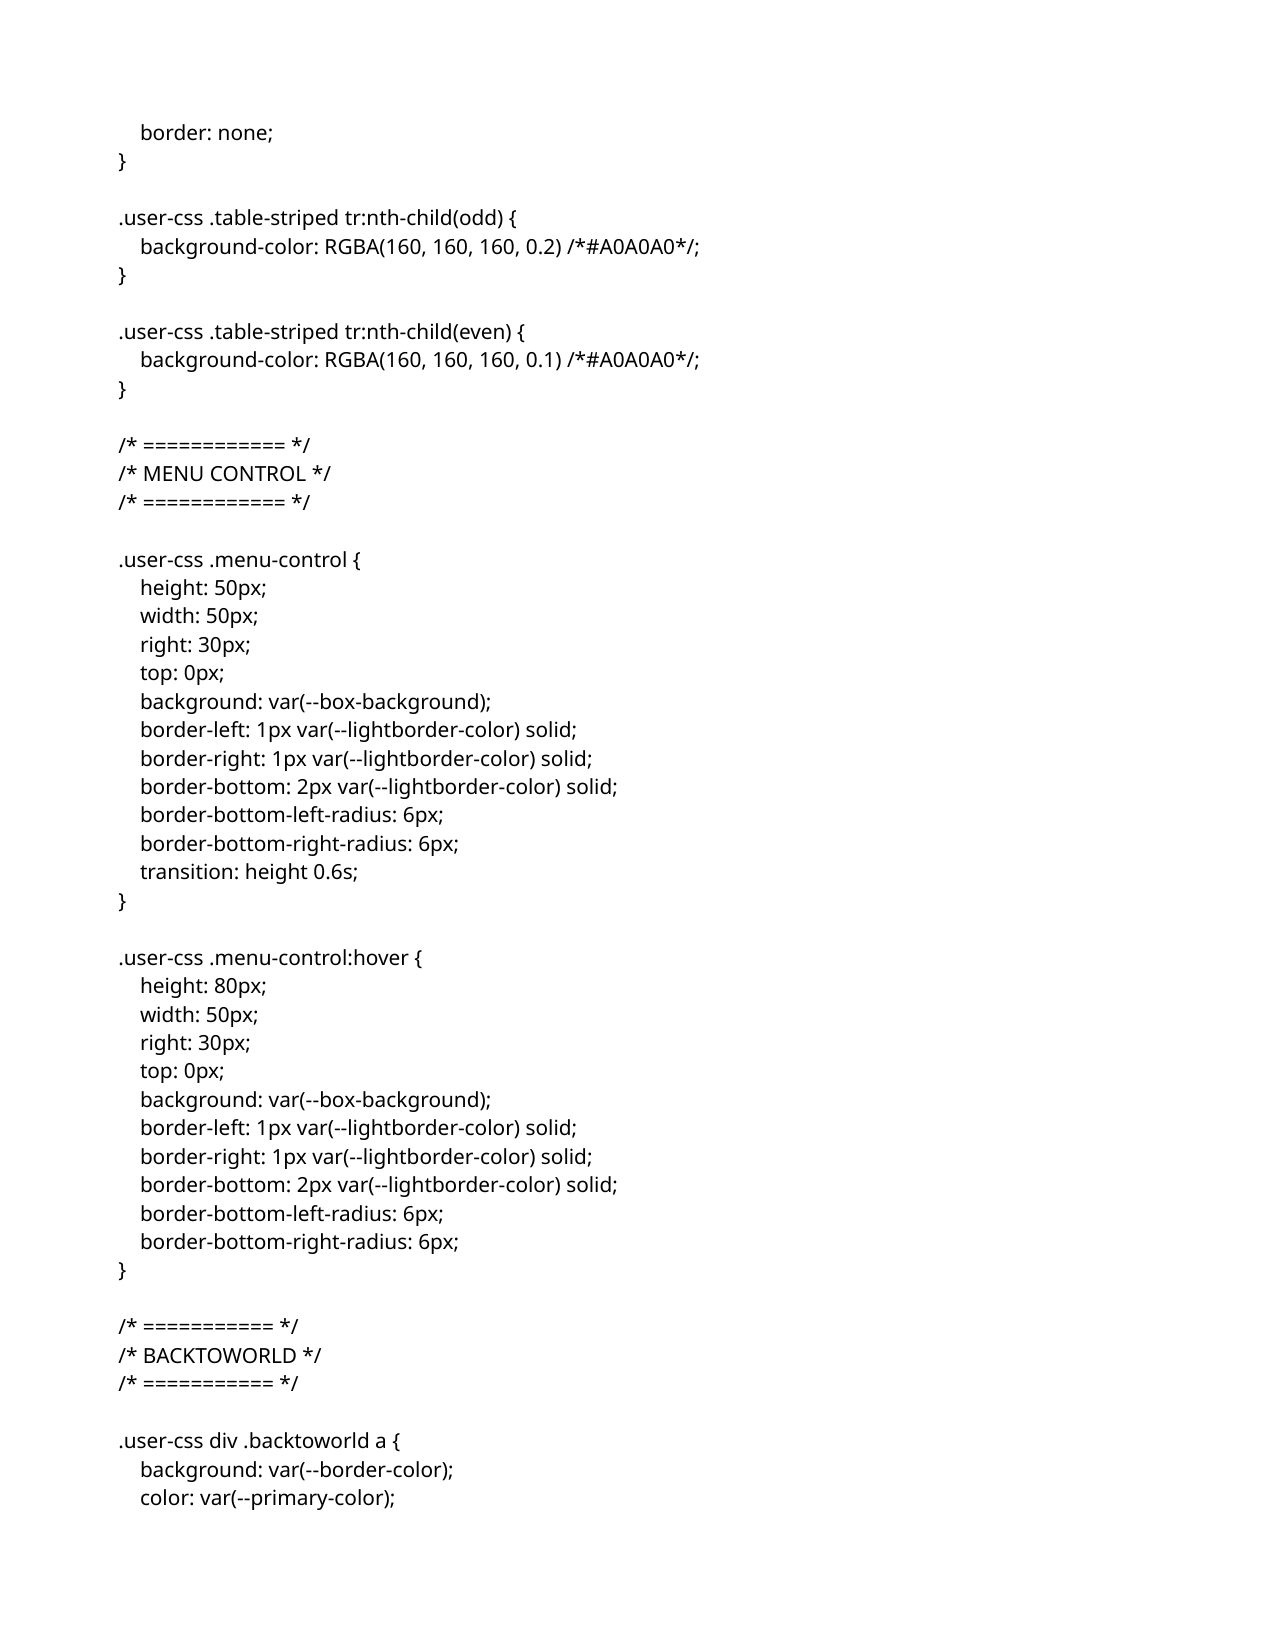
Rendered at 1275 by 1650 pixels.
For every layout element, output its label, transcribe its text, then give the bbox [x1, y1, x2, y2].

text /* =========== */ [118, 1312, 1157, 1341]
text right: 30px; [118, 630, 1157, 658]
text .user-css .menu-control:hover { [118, 943, 1157, 971]
text /* =========== */ [118, 1369, 1157, 1398]
text /* BACKTOWORLD */ [118, 1341, 1157, 1369]
text border-bottom-left-radius: 6px; [118, 801, 1157, 829]
text } [118, 374, 1157, 402]
text .user-css .menu-control { [118, 545, 1157, 573]
text /* ============ */ [118, 488, 1157, 516]
text height: 80px; [118, 971, 1157, 1000]
text height: 50px; [118, 573, 1157, 602]
text right: 30px; [118, 1028, 1157, 1057]
text border-bottom-right-radius: 6px; [118, 1227, 1157, 1256]
text width: 50px; [118, 1000, 1157, 1028]
text width: 50px; [118, 602, 1157, 630]
text } [118, 260, 1157, 289]
text border-right: 1px var(--lightborder-color) solid; [118, 1142, 1157, 1170]
text border-left: 1px var(--lightborder-color) solid; [118, 1113, 1157, 1142]
text border-bottom-right-radius: 6px; [118, 829, 1157, 857]
text transition: height 0.6s; [118, 857, 1157, 886]
text border-left: 1px var(--lightborder-color) solid; [118, 715, 1157, 744]
text } [118, 147, 1157, 175]
text border-bottom: 2px var(--lightborder-color) solid; [118, 772, 1157, 801]
text border-bottom: 2px var(--lightborder-color) solid; [118, 1170, 1157, 1199]
text background: var(--border-color); [118, 1455, 1157, 1483]
text border: none; [118, 118, 1157, 147]
text } [118, 1256, 1157, 1284]
text background-color: RGBA(160, 160, 160, 0.1) /*#A0A0A0*/; [118, 346, 1157, 374]
text background: var(--box-background); [118, 1085, 1157, 1113]
text /* ============ */ [118, 431, 1157, 459]
text background-color: RGBA(160, 160, 160, 0.2) /*#A0A0A0*/; [118, 232, 1157, 260]
text top: 0px; [118, 1057, 1157, 1085]
text } [118, 886, 1157, 914]
text .user-css div .backtoworld a { [118, 1426, 1157, 1455]
text /* MENU CONTROL */ [118, 459, 1157, 488]
text .user-css .table-striped tr:nth-child(odd) { [118, 203, 1157, 232]
text top: 0px; [118, 658, 1157, 687]
text border-right: 1px var(--lightborder-color) solid; [118, 744, 1157, 772]
text .user-css .table-striped tr:nth-child(even) { [118, 317, 1157, 346]
text background: var(--box-background); [118, 687, 1157, 715]
text border-bottom-left-radius: 6px; [118, 1199, 1157, 1227]
text color: var(--primary-color); [118, 1483, 1157, 1512]
